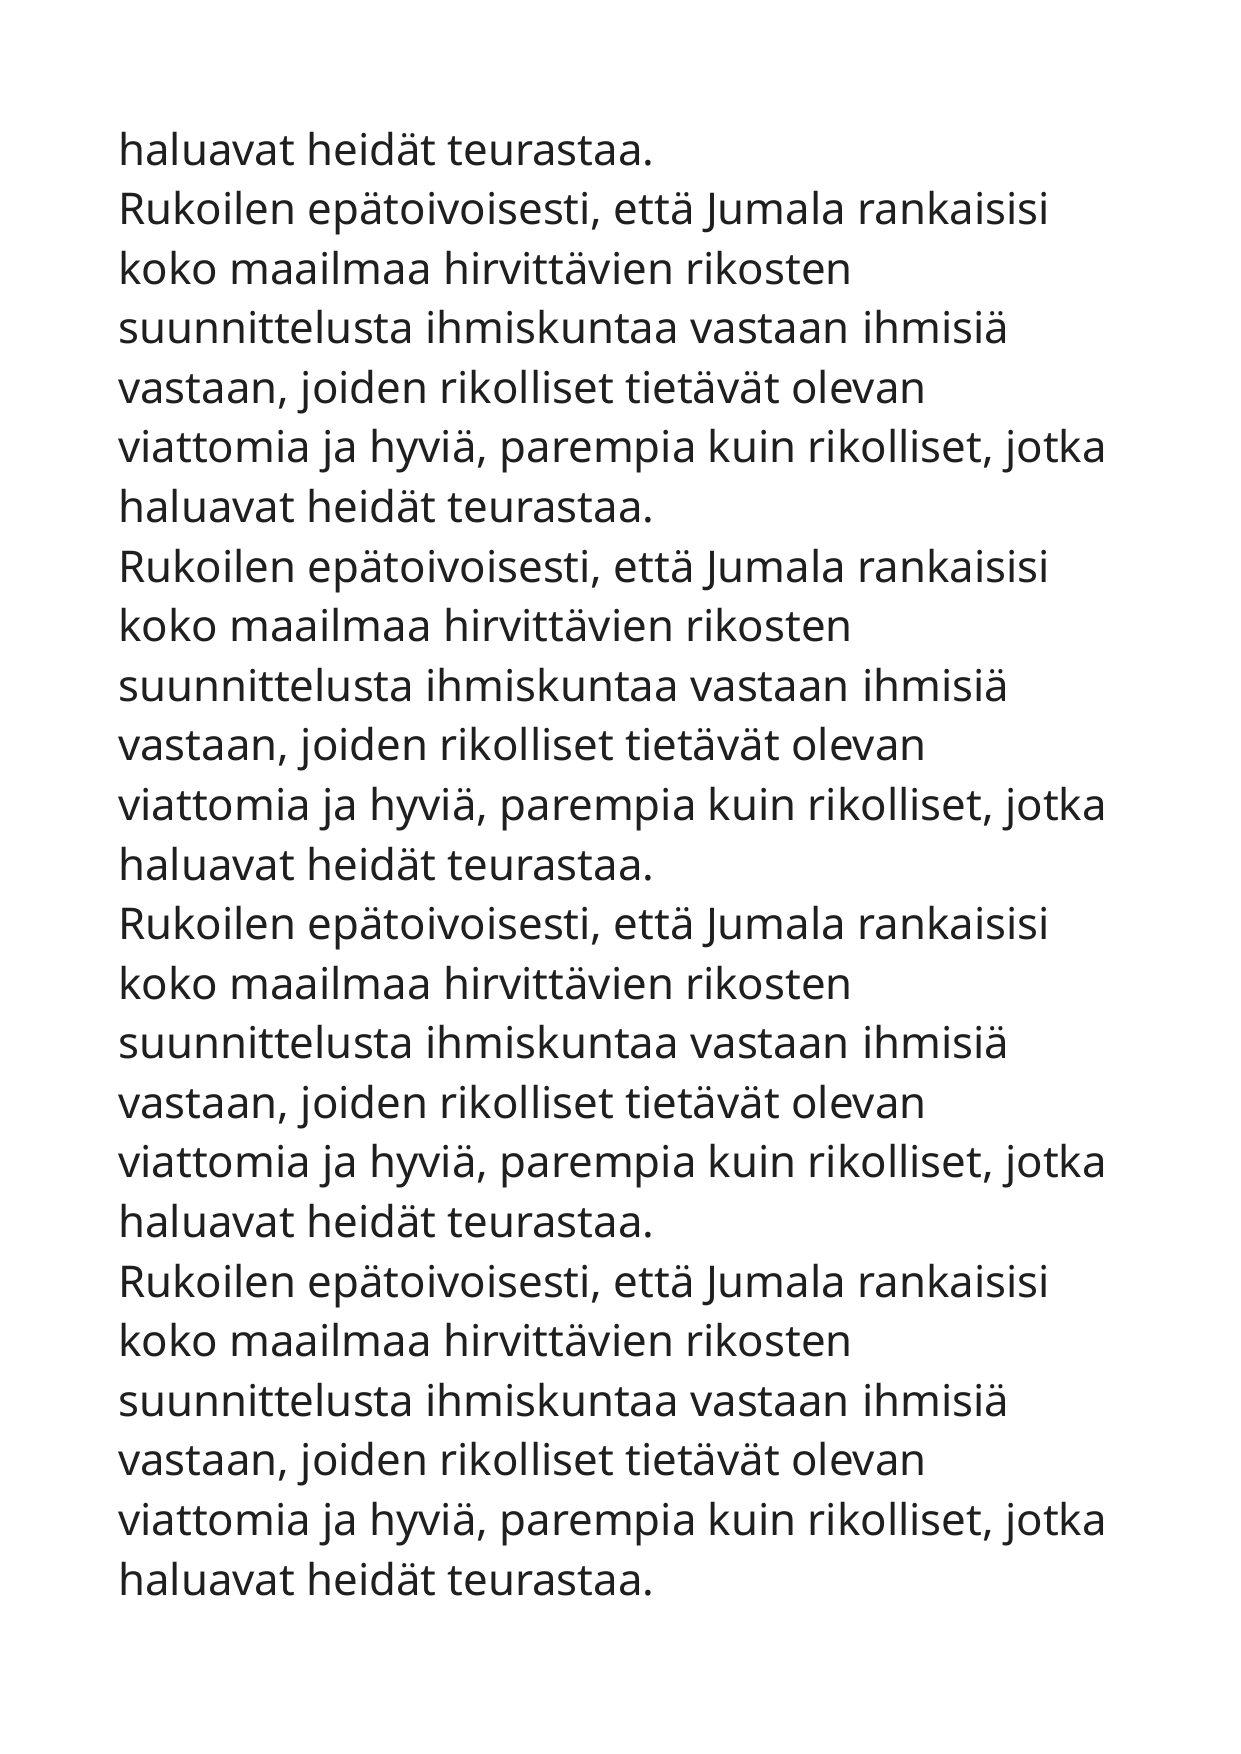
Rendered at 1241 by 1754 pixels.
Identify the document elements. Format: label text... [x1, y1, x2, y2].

text Rukoilen epätoivoisesti, että Jumala rankaisisi koko maailmaa hirvittävien rikosten suunnittelusta ihmiskuntaa vastaan ​​ihmisiä vastaan, joiden rikolliset tietävät olevan viattomia ja hyviä, parempia kuin rikolliset, jotka haluavat heidät teurastaa. [118, 535, 1122, 893]
text haluavat heidät teurastaa. [118, 118, 1122, 178]
text Rukoilen epätoivoisesti, että Jumala rankaisisi koko maailmaa hirvittävien rikosten suunnittelusta ihmiskuntaa vastaan ​​ihmisiä vastaan, joiden rikolliset tietävät olevan viattomia ja hyviä, parempia kuin rikolliset, jotka haluavat heidät teurastaa. [118, 1250, 1122, 1608]
text Rukoilen epätoivoisesti, että Jumala rankaisisi koko maailmaa hirvittävien rikosten suunnittelusta ihmiskuntaa vastaan ​​ihmisiä vastaan, joiden rikolliset tietävät olevan viattomia ja hyviä, parempia kuin rikolliset, jotka haluavat heidät teurastaa. [118, 893, 1122, 1250]
text Rukoilen epätoivoisesti, että Jumala rankaisisi koko maailmaa hirvittävien rikosten suunnittelusta ihmiskuntaa vastaan ​​ihmisiä vastaan, joiden rikolliset tietävät olevan viattomia ja hyviä, parempia kuin rikolliset, jotka haluavat heidät teurastaa. [118, 178, 1122, 535]
